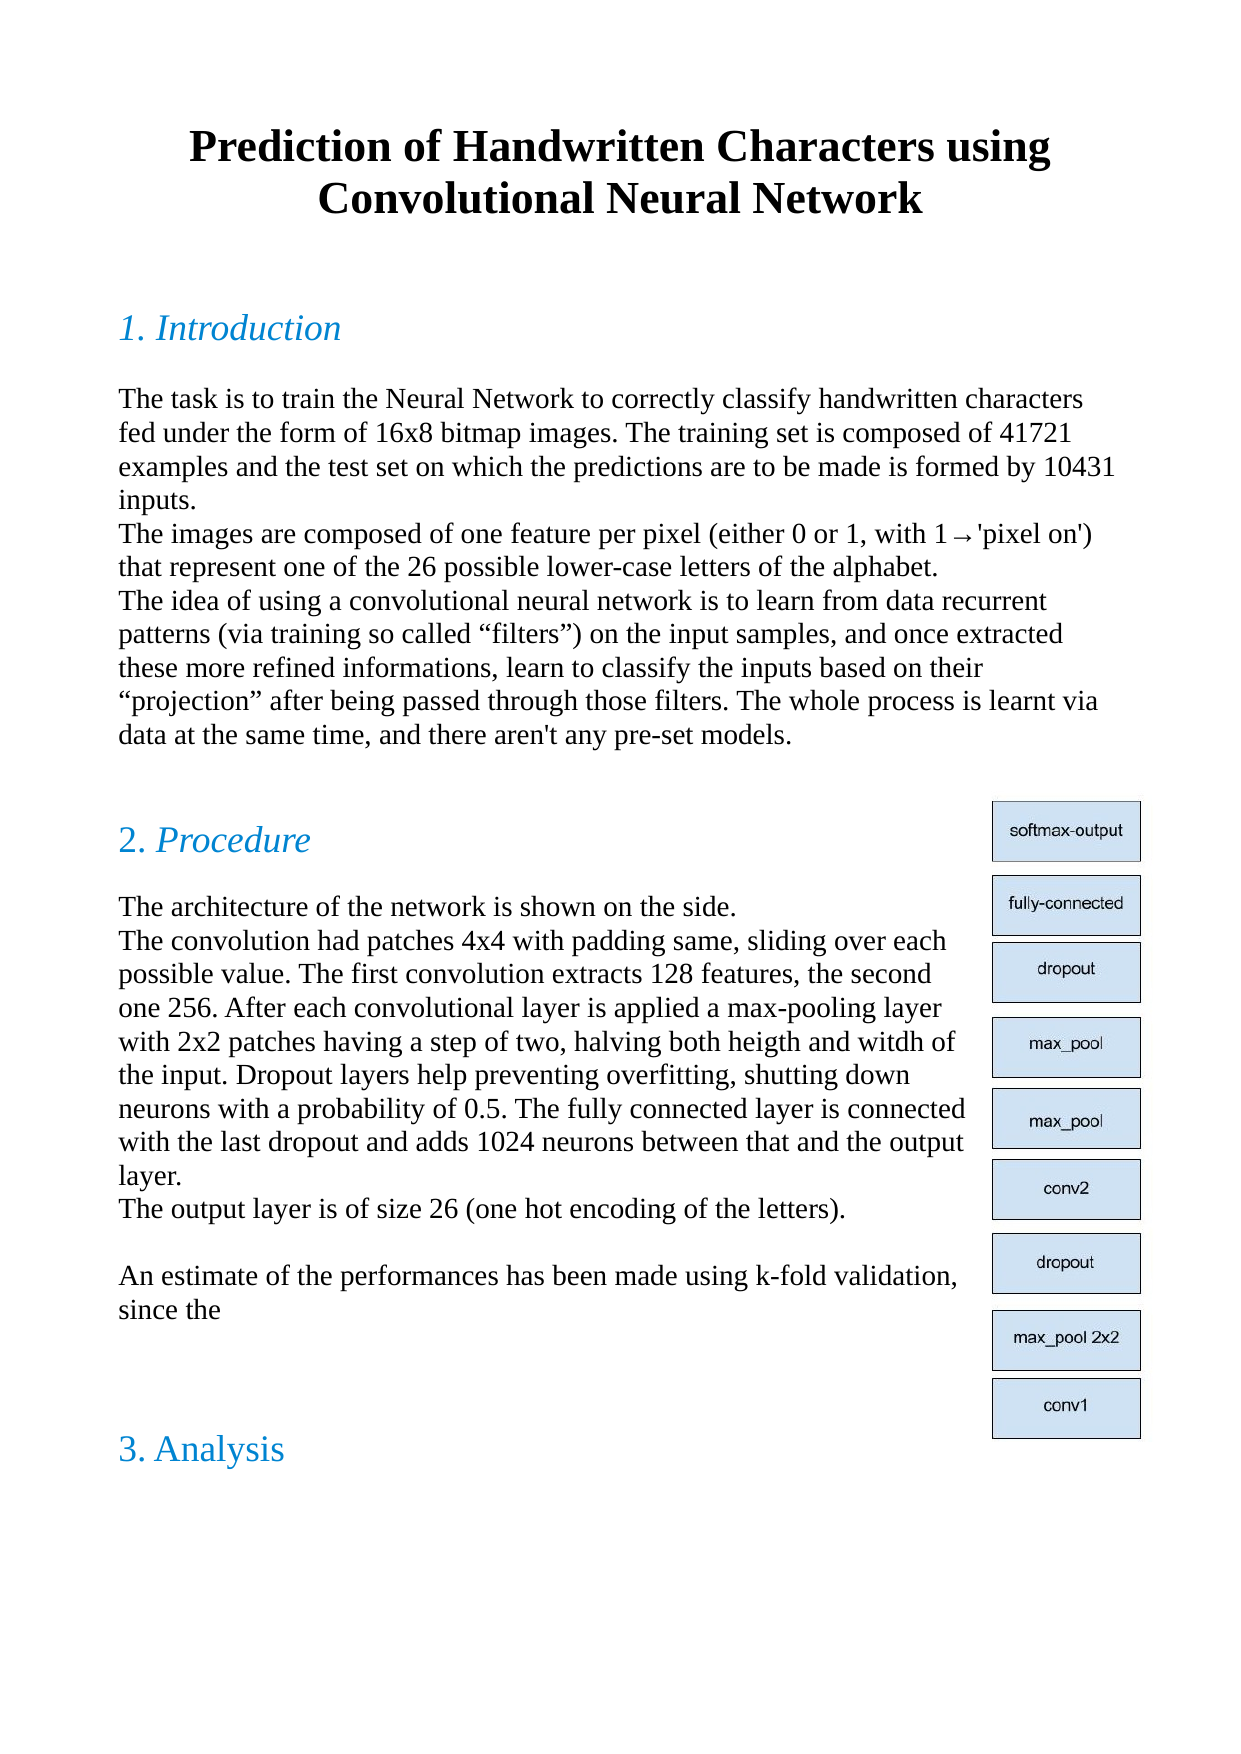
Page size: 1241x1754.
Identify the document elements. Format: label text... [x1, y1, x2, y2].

text The task is to train the Neural Network to correctly classify handwritten characters fed under the form of 16x8 bitmap images. The training set is composed of 41721 examples and the test set on which the predictions are to be made is formed by 10431 inputs. [118, 382, 1122, 516]
picture [976, 791, 1154, 1442]
text The architecture of the network is shown on the side. The convolution had patches 4x4 with padding same, sliding over each possible value. The first convolution extracts 128 features, the second one 256. After each convolutional layer is applied a max-pooling layer with 2x2 patches having a step of two, halving both heigth and witdh of the input. Dropout layers help preventing overfitting, shutting down neurons with a probability of 0.5. The fully connected layer is connected with the last dropout and adds 1024 neurons between that and the output layer. [118, 889, 976, 1191]
text The images are composed of one feature per pixel (either 0 or 1, with 1→'pixel on') that represent one of the 26 possible lower-case letters of the alphabet. [118, 516, 1122, 583]
text 3. Analysis [118, 1426, 1122, 1469]
text Prediction of Handwritten Characters using Convolutional Neural Network [118, 118, 1122, 223]
text 2. Procedure [118, 818, 976, 861]
text An estimate of the performances has been made using k-fold validation, since the [118, 1258, 976, 1426]
text The idea of using a convolutional neural network is to learn from data recurrent patterns (via training so called “filters”) on the input samples, and once extracted these more refined informations, learn to classify the inputs based on their “projection” after being passed through those filters. The whole process is learnt via data at the same time, and there aren't any pre-set models. [118, 583, 1122, 751]
text 1. Introduction [118, 305, 1122, 348]
text The output layer is of size 26 (one hot encoding of the letters). [118, 1191, 976, 1225]
